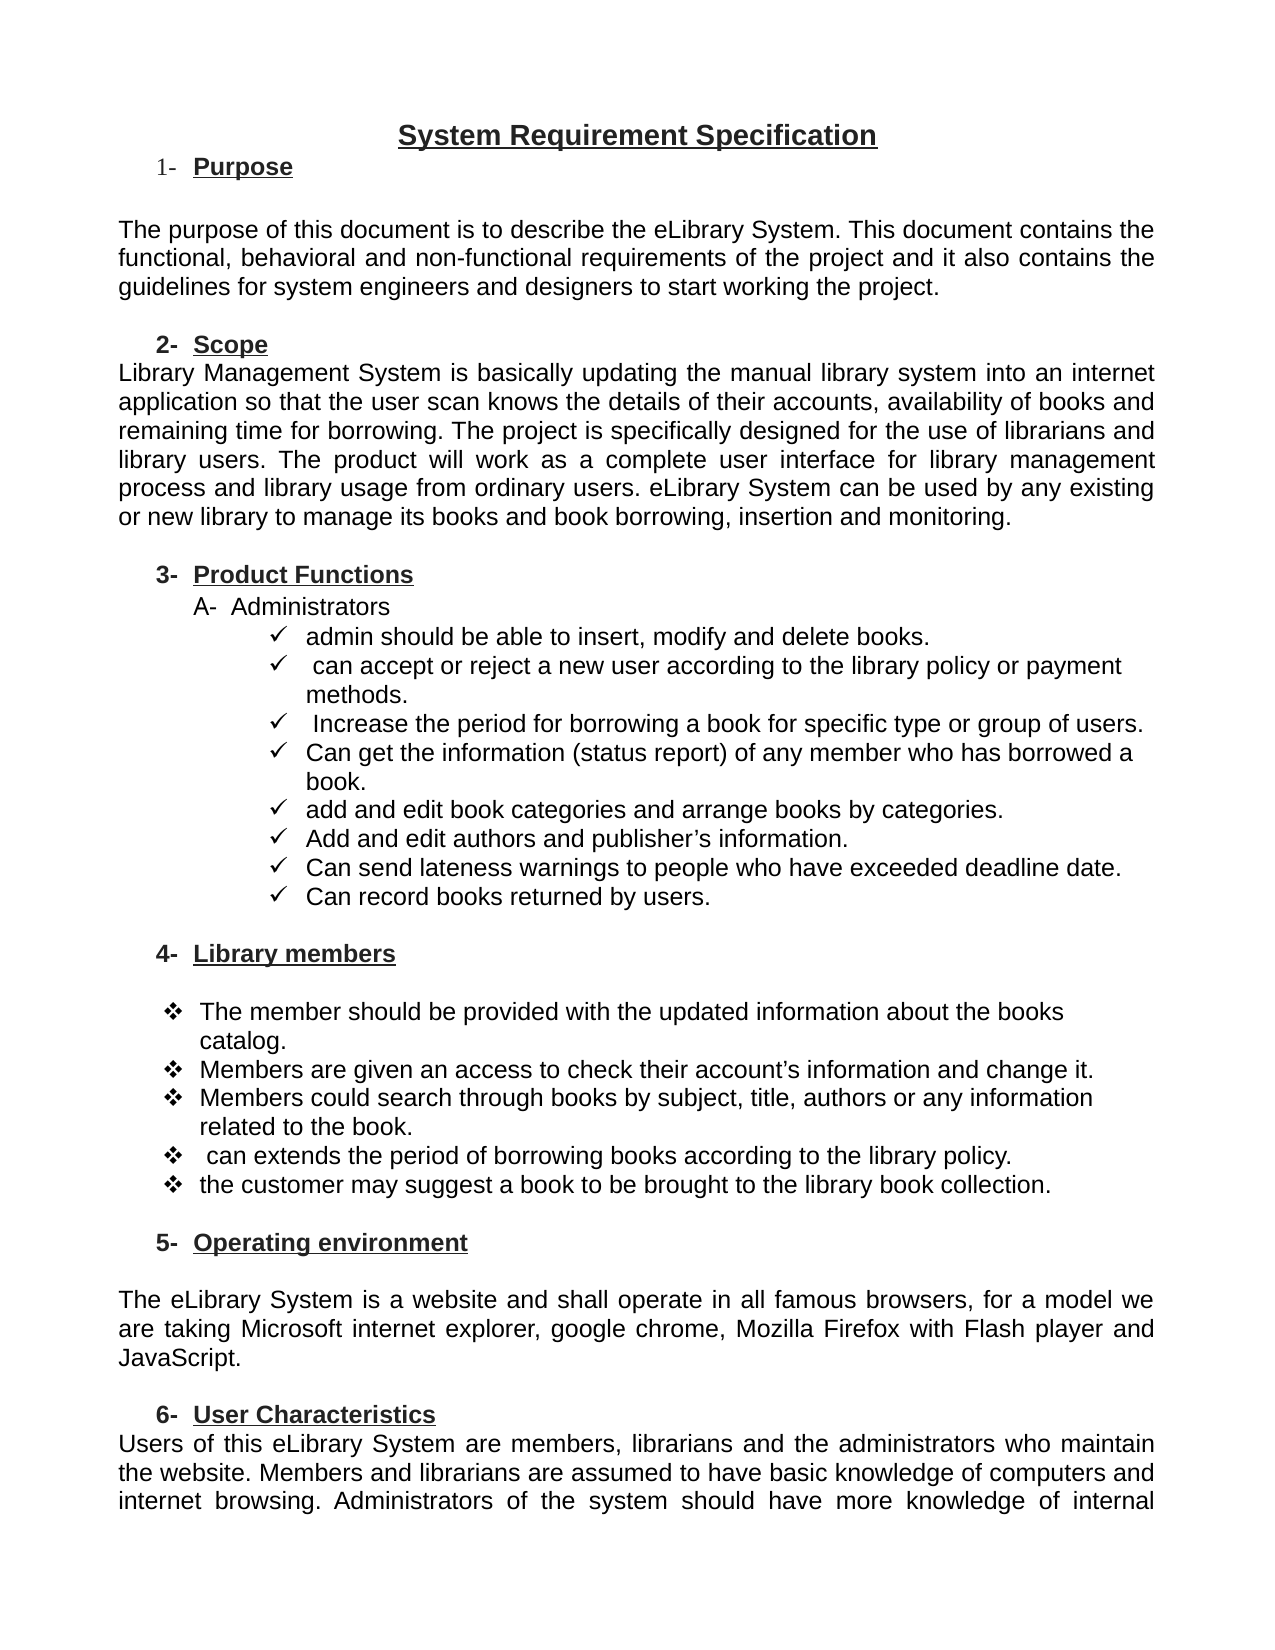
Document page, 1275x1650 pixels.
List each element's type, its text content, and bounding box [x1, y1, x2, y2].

list Operating environment [156, 1227, 1157, 1256]
list Members could search through books by subject, title, authors or any information related to the book. [162, 1083, 1157, 1141]
list Can record books returned by users. [268, 882, 1157, 911]
list Can send lateness warnings to people who have exceeded deadline date. [268, 853, 1157, 882]
list the customer may suggest a book to be brought to the library book collection. [162, 1170, 1157, 1199]
list can accept or reject a new user according to the library policy or payment methods. [268, 651, 1157, 709]
text System Requirement Specification [118, 118, 1157, 152]
list can extends the period of borrowing books according to the library policy. [162, 1141, 1157, 1170]
text The eLibrary System is a website and shall operate in all famous browsers, for a model we are taking Microsoft internet explorer, google chrome, Mozilla Firefox with Flash player and JavaScript. [118, 1285, 1157, 1371]
list Library members [156, 939, 1157, 968]
list Scope [156, 329, 1157, 358]
list Administrators [193, 588, 1157, 622]
list Add and edit authors and publisher’s information. [268, 824, 1157, 853]
list Members are given an access to check their account’s information and change it. [162, 1054, 1157, 1083]
list The member should be provided with the updated information about the books catalog. [162, 997, 1157, 1054]
list Increase the period for borrowing a book for specific type or group of users. [268, 709, 1157, 738]
text Users of this eLibrary System are members, librarians and the administrators who maintain the website. Members and librarians are assumed to have basic knowledge of computers and internet browsing. Administrators of the system should have more knowledge of internal [118, 1429, 1157, 1515]
text The purpose of this document is to describe the eLibrary System. This document contains the functional, behavioral and non-functional requirements of the project and it also contains the guidelines for system engineers and designers to start working the project. [118, 214, 1157, 301]
list User Characteristics [156, 1400, 1157, 1429]
list admin should be able to insert, modify and delete books. [268, 622, 1157, 651]
list add and edit book categories and arrange books by categories. [268, 795, 1157, 824]
list Product Functions [156, 559, 1157, 588]
list Can get the information (status report) of any member who has borrowed a book. [268, 738, 1157, 795]
text Library Management System is basically updating the manual library system into an internet application so that the user scan knows the details of their accounts, availability of books and remaining time for borrowing. The project is specifically designed for the use of librarians and library users. The product will work as a complete user interface for library management process and library usage from ordinary users. eLibrary System can be used by any existing or new library to manage its books and book borrowing, insertion and monitoring. [118, 358, 1157, 531]
list Purpose [156, 152, 1157, 181]
